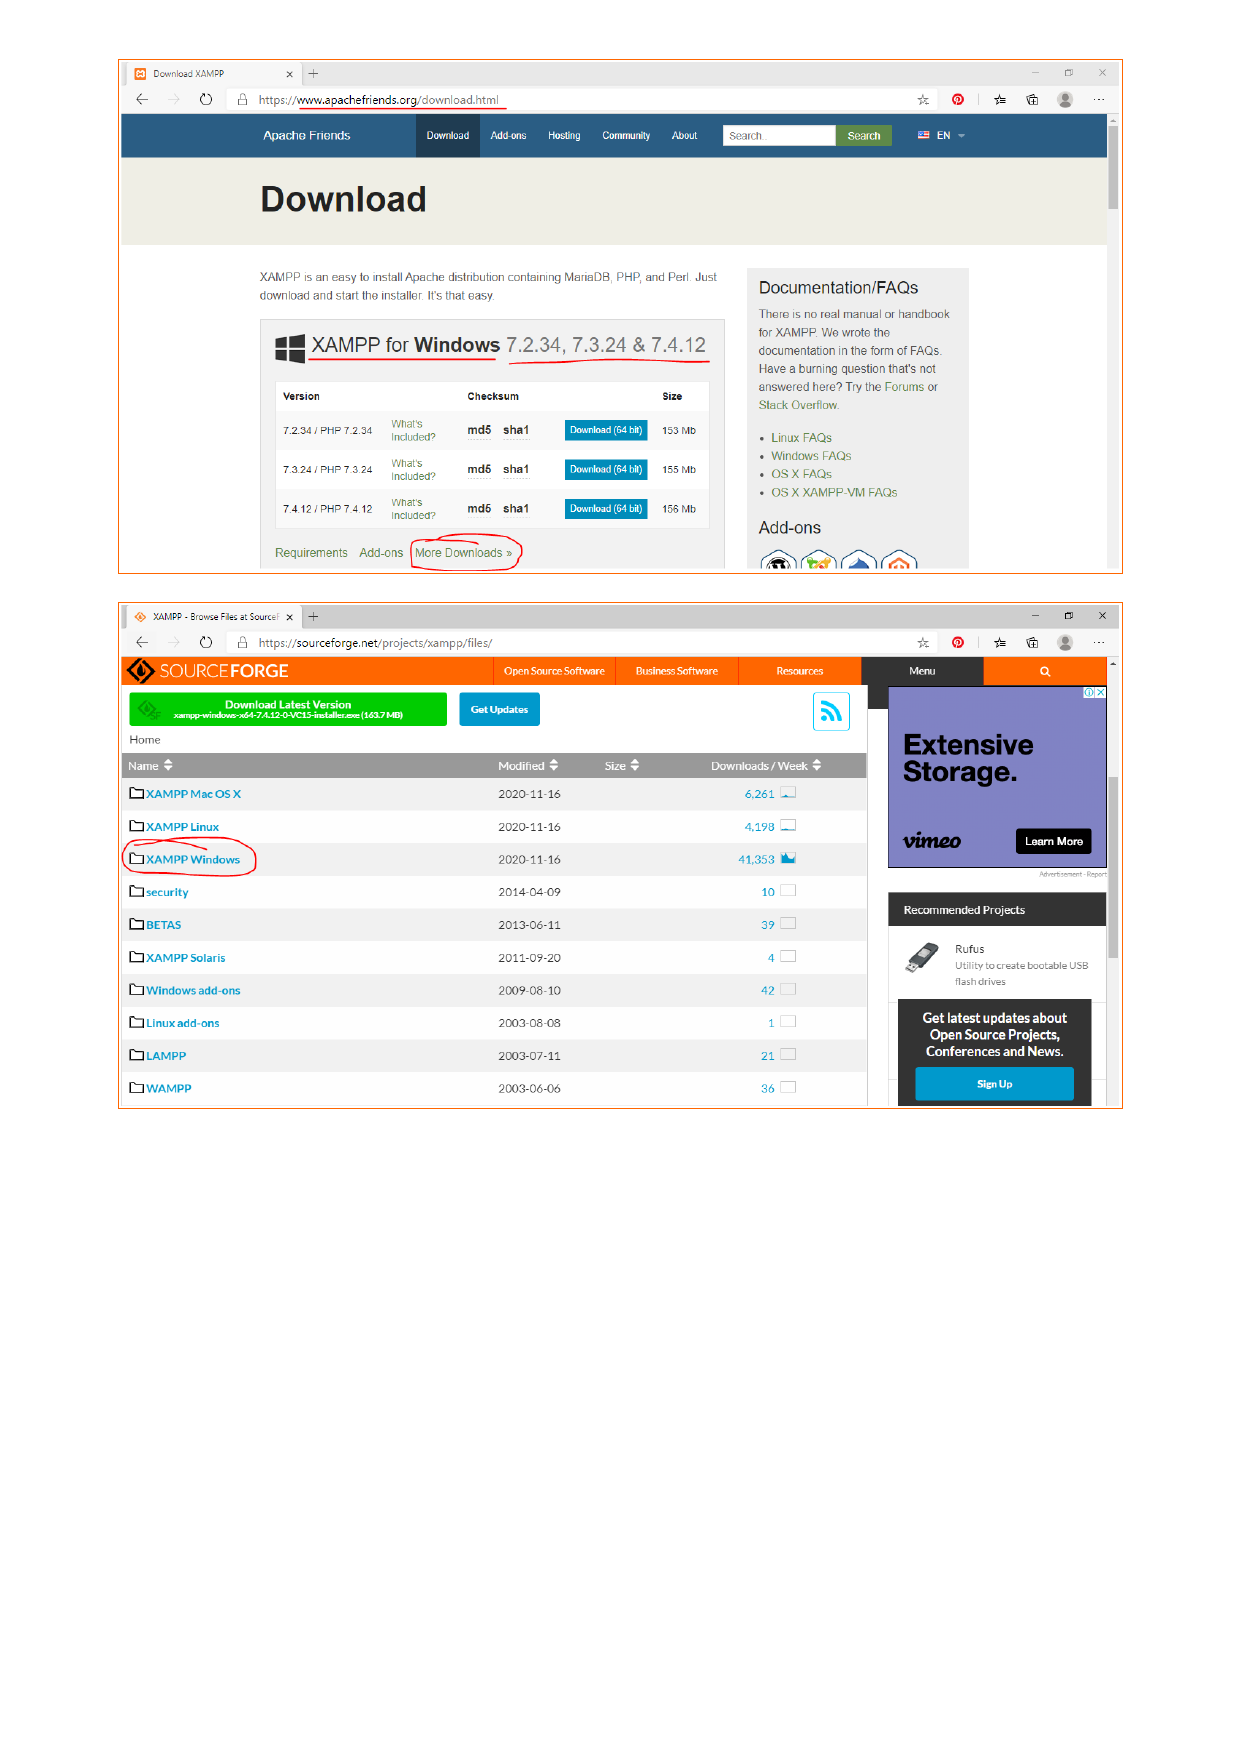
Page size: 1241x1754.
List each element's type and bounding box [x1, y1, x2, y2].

picture [121, 605, 1119, 1106]
picture [121, 62, 1119, 571]
